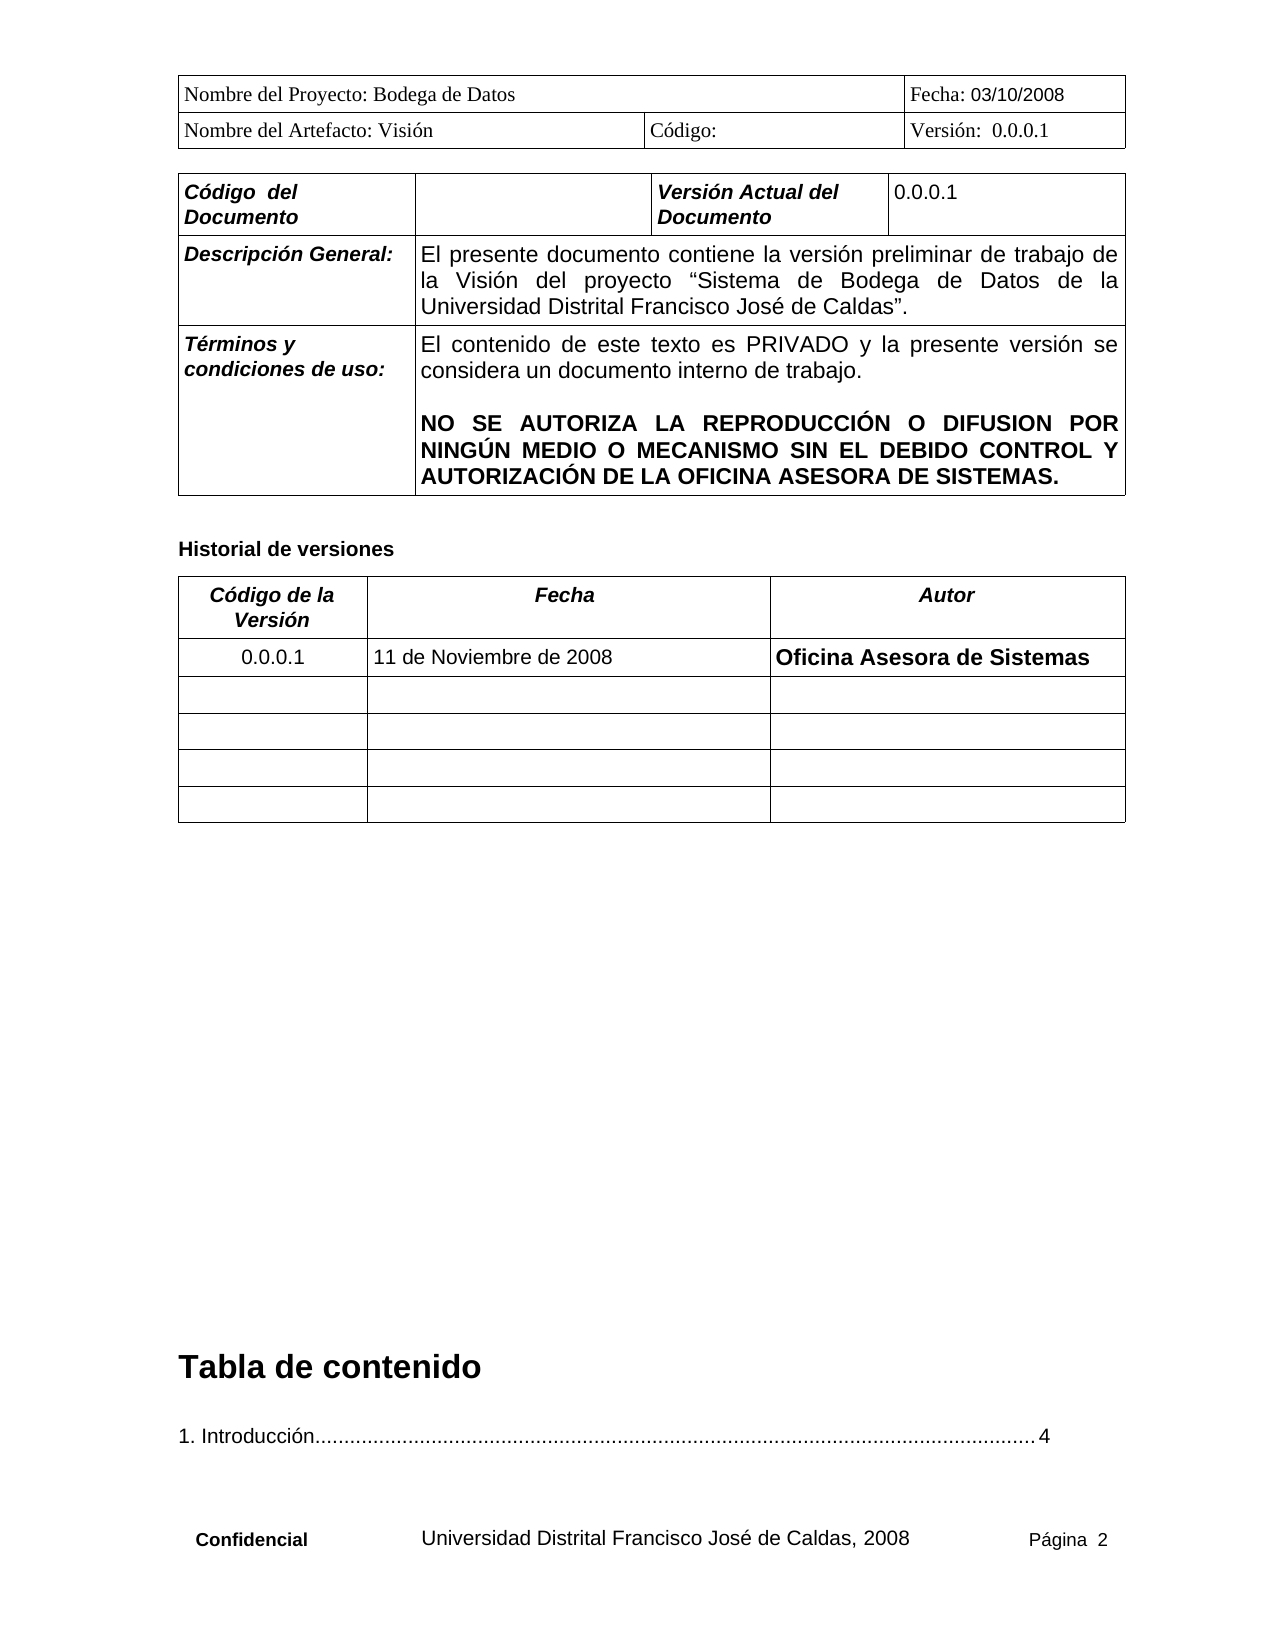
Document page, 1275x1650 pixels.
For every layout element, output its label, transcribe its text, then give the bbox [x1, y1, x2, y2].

table_cell [368, 677, 770, 712]
table_cell 0.0.0.1 [179, 639, 367, 676]
table_header Versión Actual del Documento [652, 174, 888, 235]
text Historial de versiones [178, 536, 1125, 560]
table_cell [179, 714, 367, 749]
table_cell [771, 787, 1125, 822]
table_header Código del Documento [179, 174, 415, 235]
table_cell Términos y condiciones de uso: [179, 326, 415, 495]
table_cell [771, 750, 1125, 786]
table_cell [368, 750, 770, 786]
subtitle Tabla de contenido [178, 1347, 1125, 1386]
table_cell El presente documento contiene la versión preliminar de trabajo de la Visión del proyecto “Sistema de Bodega de Datos de la Universidad Distrital Francisco José de Caldas”. [416, 236, 1125, 325]
table_cell El contenido de este texto es PRIVADO y la presente versión se considera un documento interno de trabajo. NO SE AUTORIZA LA REPRODUCCIÓN O DIFUSION POR NINGÚN MEDIO O MECANISMO SIN EL DEBIDO CONTROL Y AUTORIZACIÓN DE LA OFICINA ASESORA DE SISTEMAS. [416, 326, 1125, 495]
table_cell [771, 677, 1125, 712]
table_cell 11 de Noviembre de 2008 [368, 639, 770, 676]
table_cell [179, 750, 367, 786]
table_cell [771, 714, 1125, 749]
table_header Código de la Versión [179, 577, 367, 638]
table_cell Oficina Asesora de Sistemas [771, 639, 1125, 676]
text 1. Introducción 4 [178, 1423, 1050, 1448]
table_cell [179, 677, 367, 712]
table_cell [179, 787, 367, 822]
table_cell Descripción General: [179, 236, 415, 325]
table_header Autor [771, 577, 1125, 638]
table_header 0.0.0.1 [889, 174, 1125, 235]
table_cell [368, 787, 770, 822]
table_header Fecha [368, 577, 770, 638]
table_cell [368, 714, 770, 749]
table_header [416, 174, 651, 235]
